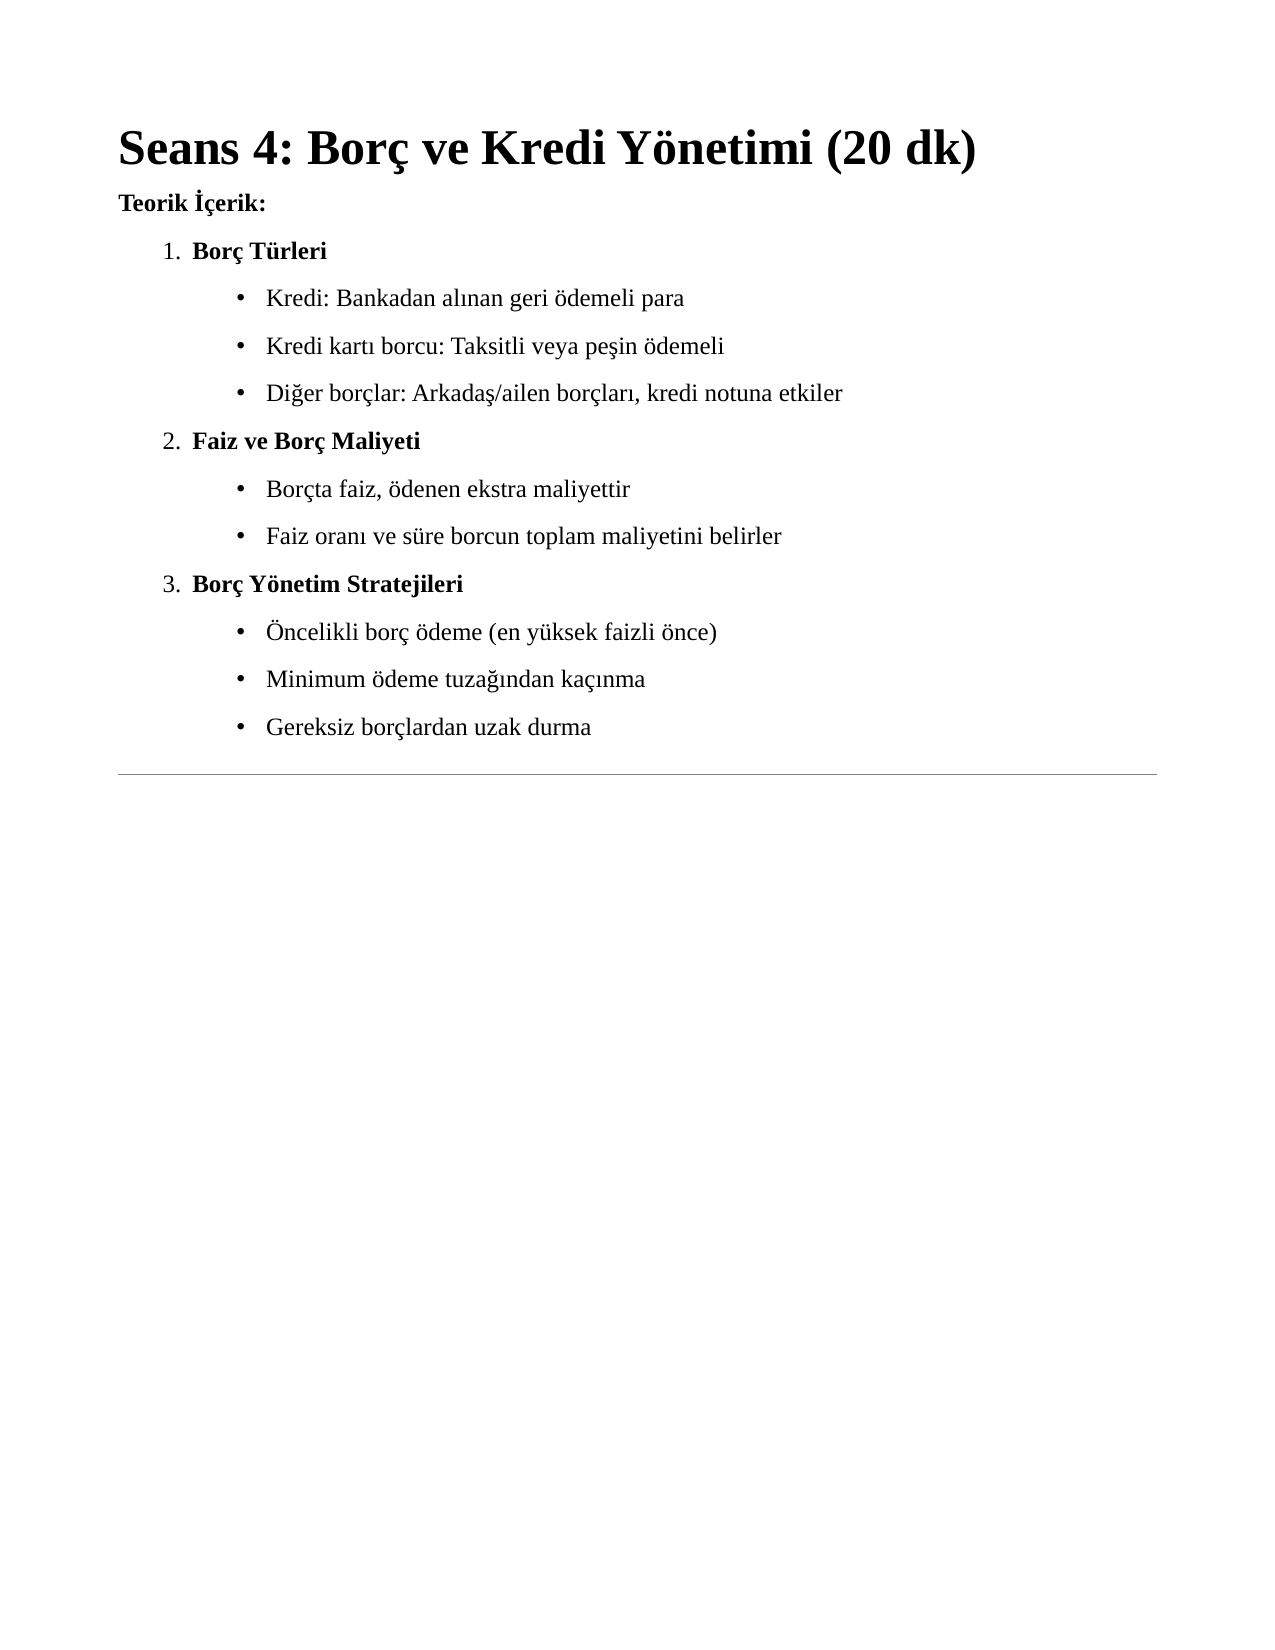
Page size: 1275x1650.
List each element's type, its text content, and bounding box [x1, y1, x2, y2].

list Faiz oranı ve süre borcun toplam maliyetini belirler [236, 521, 1157, 550]
list Öncelikli borç ödeme (en yüksek faizli önce) [236, 617, 1157, 645]
list Diğer borçlar: Arkadaş/ailen borçları, kredi notuna etkiler [236, 378, 1157, 407]
text Teorik İçerik: [118, 188, 1157, 217]
list Minimum ödeme tuzağından kaçınma [236, 664, 1157, 693]
list Borç Türleri [162, 236, 1157, 264]
list Kredi kartı borcu: Taksitli veya peşin ödemeli [236, 331, 1157, 360]
list Gereksiz borçlardan uzak durma [236, 712, 1157, 741]
list Kredi: Bankadan alınan geri ödemeli para [236, 283, 1157, 312]
list Borç Yönetim Stratejileri [162, 569, 1157, 598]
list Borçta faiz, ödenen ekstra maliyettir [236, 474, 1157, 502]
subtitle Seans 4: Borç ve Kredi Yönetimi (20 dk) [118, 118, 1157, 176]
list Faiz ve Borç Maliyeti [162, 426, 1157, 455]
